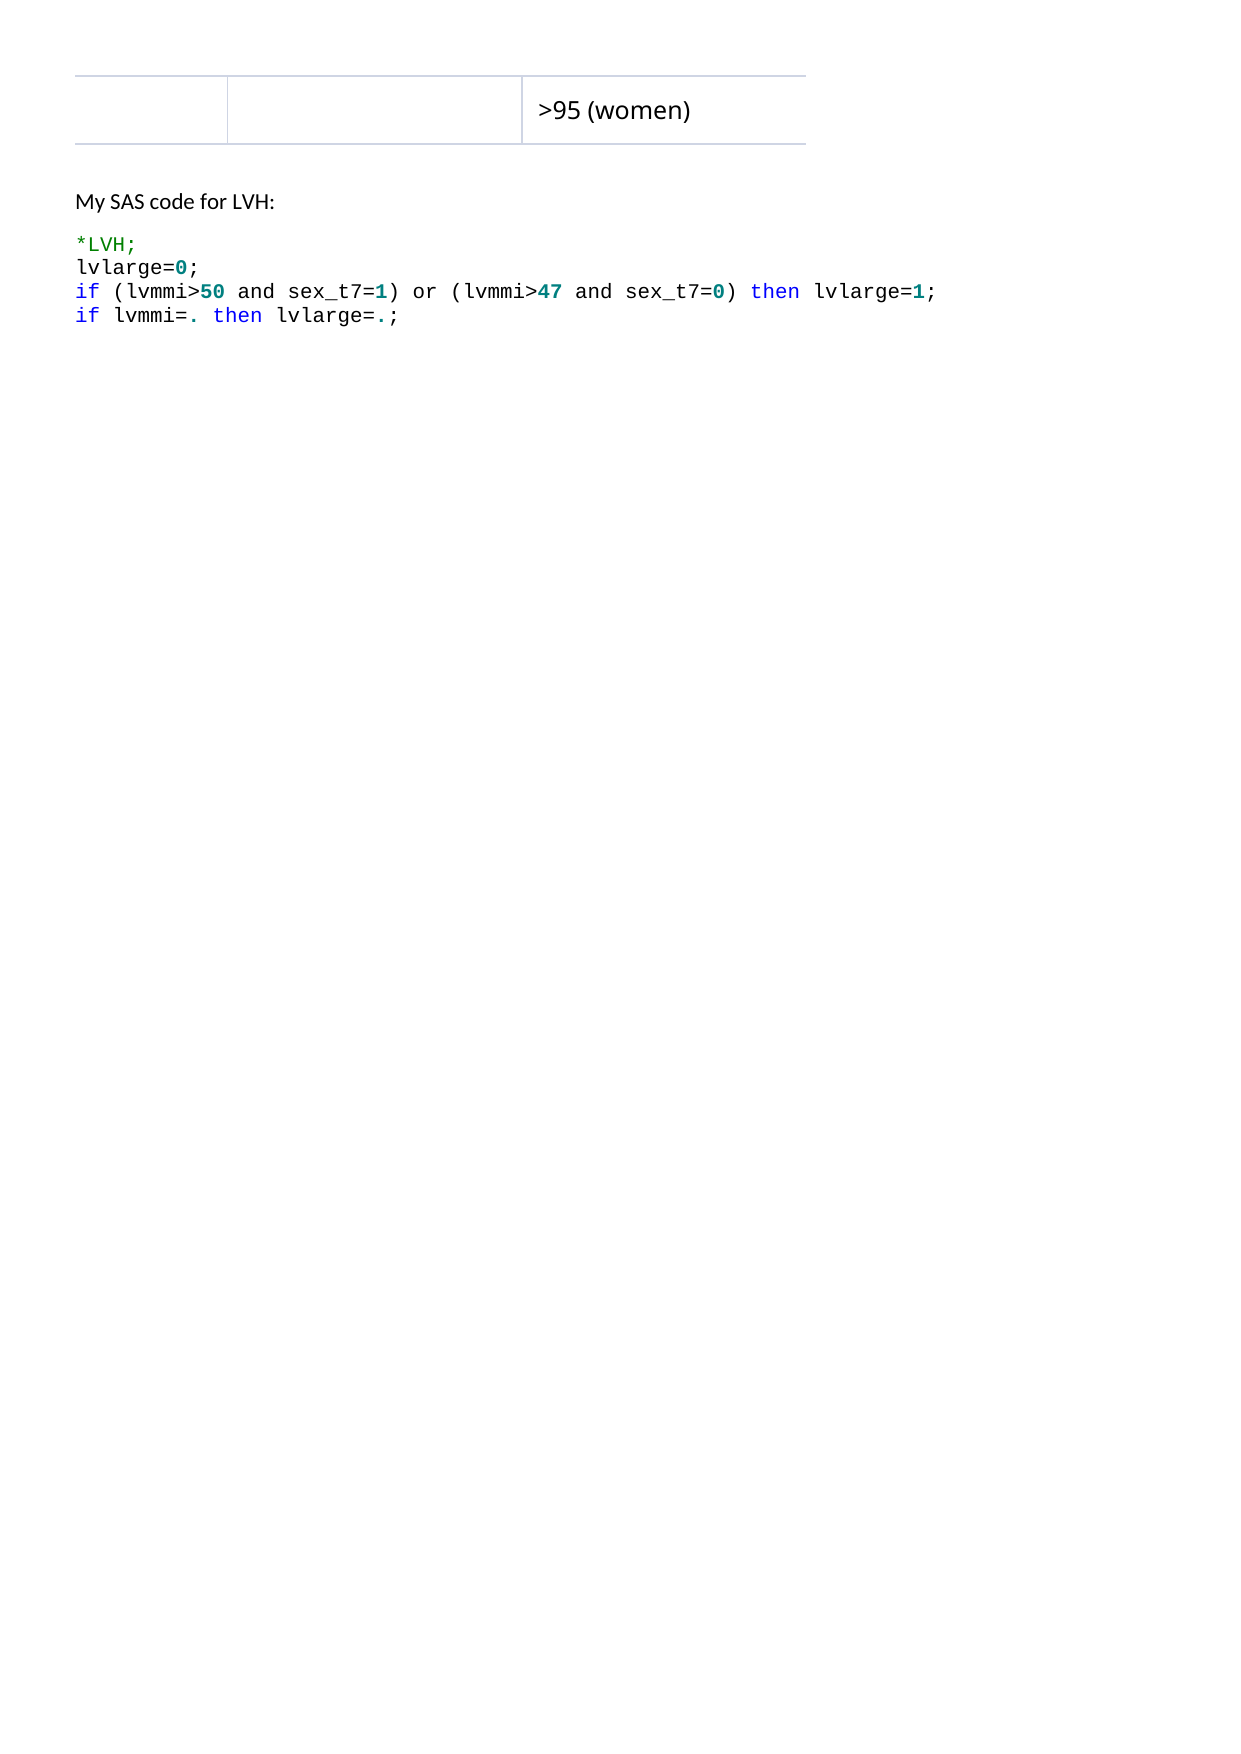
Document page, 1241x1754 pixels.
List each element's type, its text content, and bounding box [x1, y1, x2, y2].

table_cell >95 (women) [523, 77, 806, 143]
table_cell [75, 77, 227, 143]
text My SAS code for LVH: [75, 187, 1165, 215]
table_cell [228, 77, 521, 143]
text if (lvmmi>50 and sex_t7=1) or (lvmmi>47 and sex_t7=0) then lvlarge=1; [75, 281, 1165, 305]
text lvlarge=0; [75, 257, 1165, 281]
text *LVH; [75, 234, 1165, 257]
text if lvmmi=. then lvlarge=.; [75, 305, 1165, 328]
